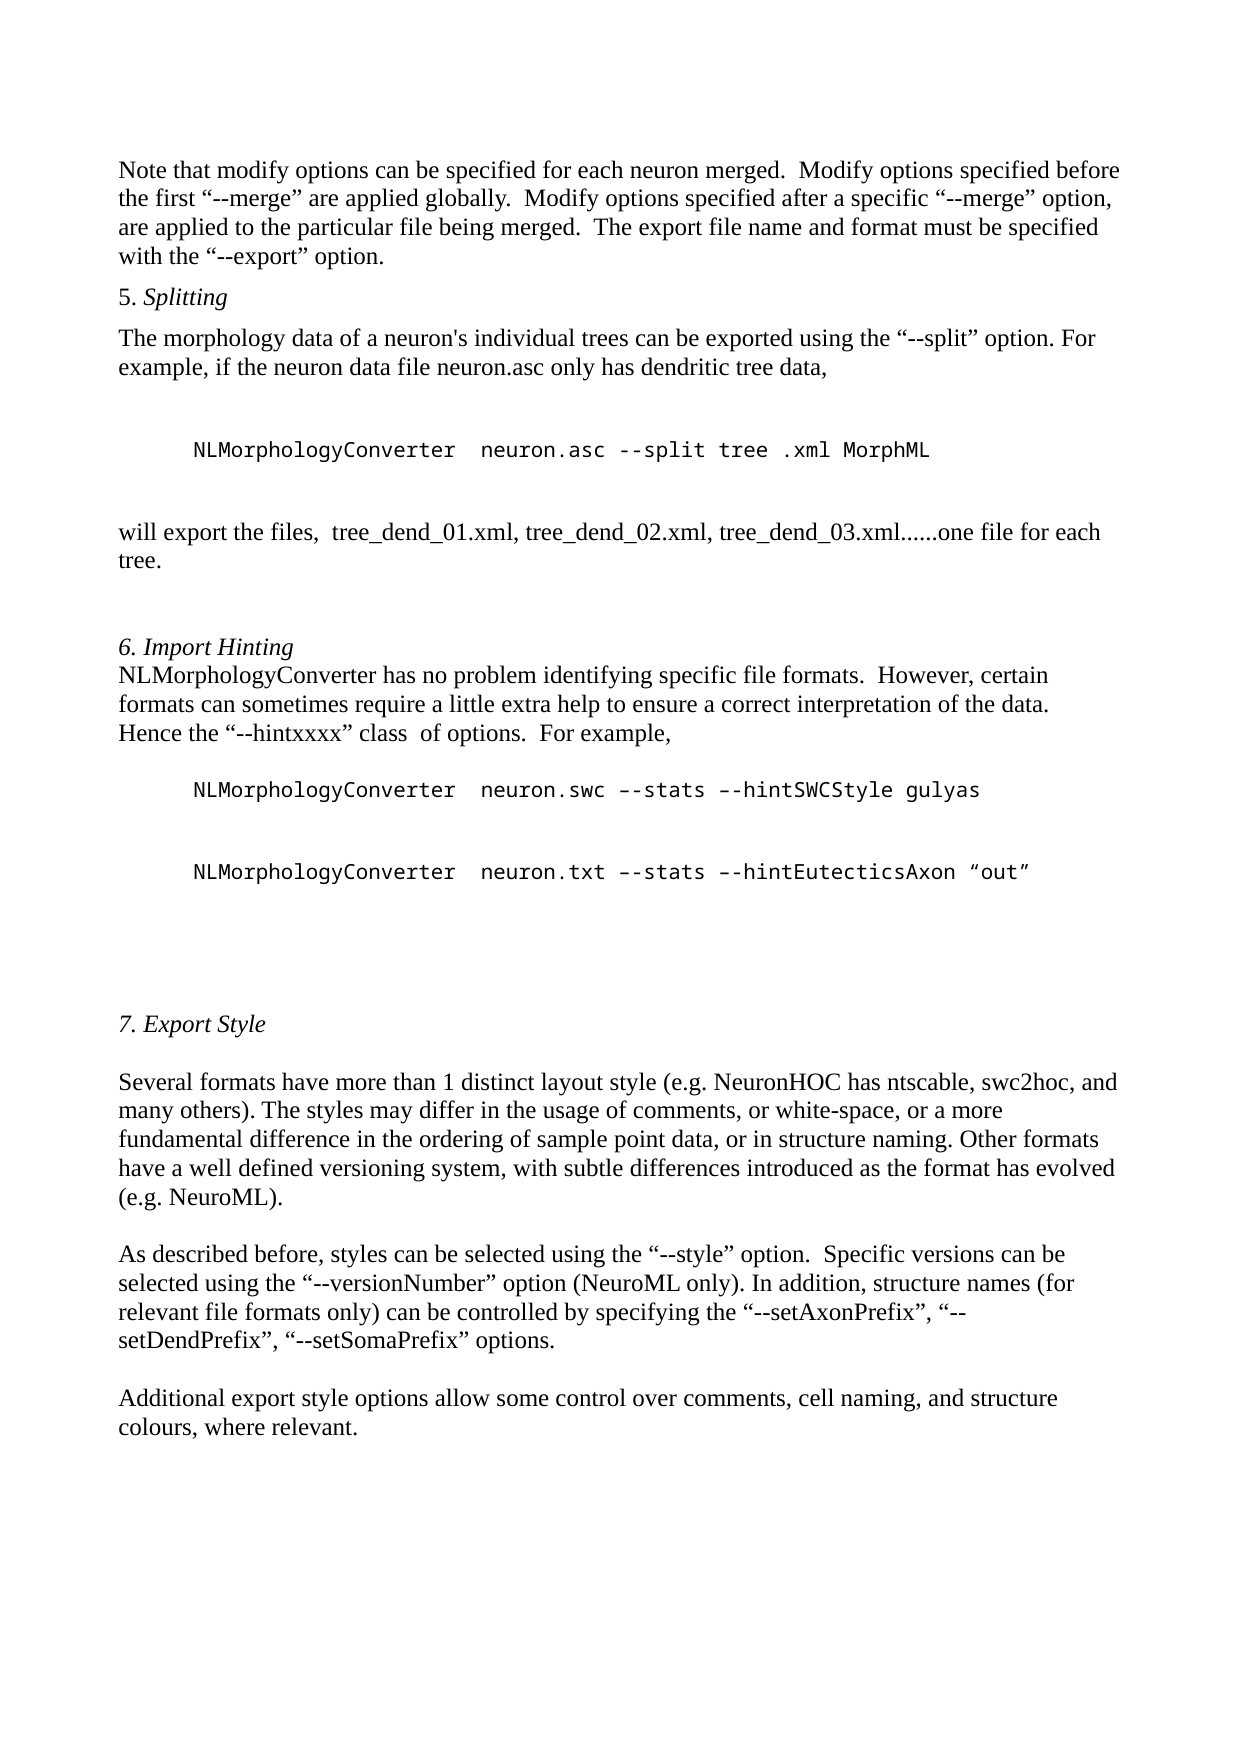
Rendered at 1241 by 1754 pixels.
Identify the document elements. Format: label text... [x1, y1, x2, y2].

text 5. Splitting [118, 282, 1122, 311]
text As described before, styles can be selected using the “--style” option. Specific versions can be selected using the “--versionNumber” option (NeuroML only). In addition, structure names (for relevant file formats only) can be controlled by specifying the “--setAxonPrefix”, “--setDendPrefix”, “--setSomaPrefix” options. [118, 1239, 1122, 1354]
list NLMorphologyConverter neuron.asc --split tree .xml MorphML [156, 435, 1122, 463]
text 6. Import Hinting [118, 632, 1122, 660]
list NLMorphologyConverter neuron.swc –-stats –-hintSWCStyle gulyas [156, 775, 1122, 804]
text 7. Export Style [118, 1009, 1122, 1038]
text will export the files, tree_dend_01.xml, tree_dend_02.xml, tree_dend_03.xml......one file for each tree. [118, 517, 1122, 574]
text Note that modify options can be specified for each neuron merged. Modify options specified before the first “--merge” are applied globally. Modify options specified after a specific “--merge” option, are applied to the particular file being merged. The export file name and format must be specified with the “--export” option. [118, 155, 1122, 270]
text Several formats have more than 1 distinct layout style (e.g. NeuronHOC has ntscable, swc2hoc, and many others). The styles may differ in the usage of comments, or white-space, or a more fundamental difference in the ordering of sample point data, or in structure naming. Other formats have a well defined versioning system, with subtle differences introduced as the format has evolved (e.g. NeuroML). [118, 1067, 1122, 1210]
text NLMorphologyConverter has no problem identifying specific file formats. However, certain formats can sometimes require a little extra help to ensure a correct interpretation of the data. Hence the “--hintxxxx” class of options. For example, [118, 660, 1122, 747]
text The morphology data of a neuron's individual trees can be exported using the “--split” option. For example, if the neuron data file neuron.asc only has dendritic tree data, [118, 323, 1122, 381]
list NLMorphologyConverter neuron.txt –-stats –-hintEutecticsAxon “out” [156, 857, 1122, 886]
text Additional export style options allow some control over comments, cell naming, and structure colours, where relevant. [118, 1383, 1122, 1440]
